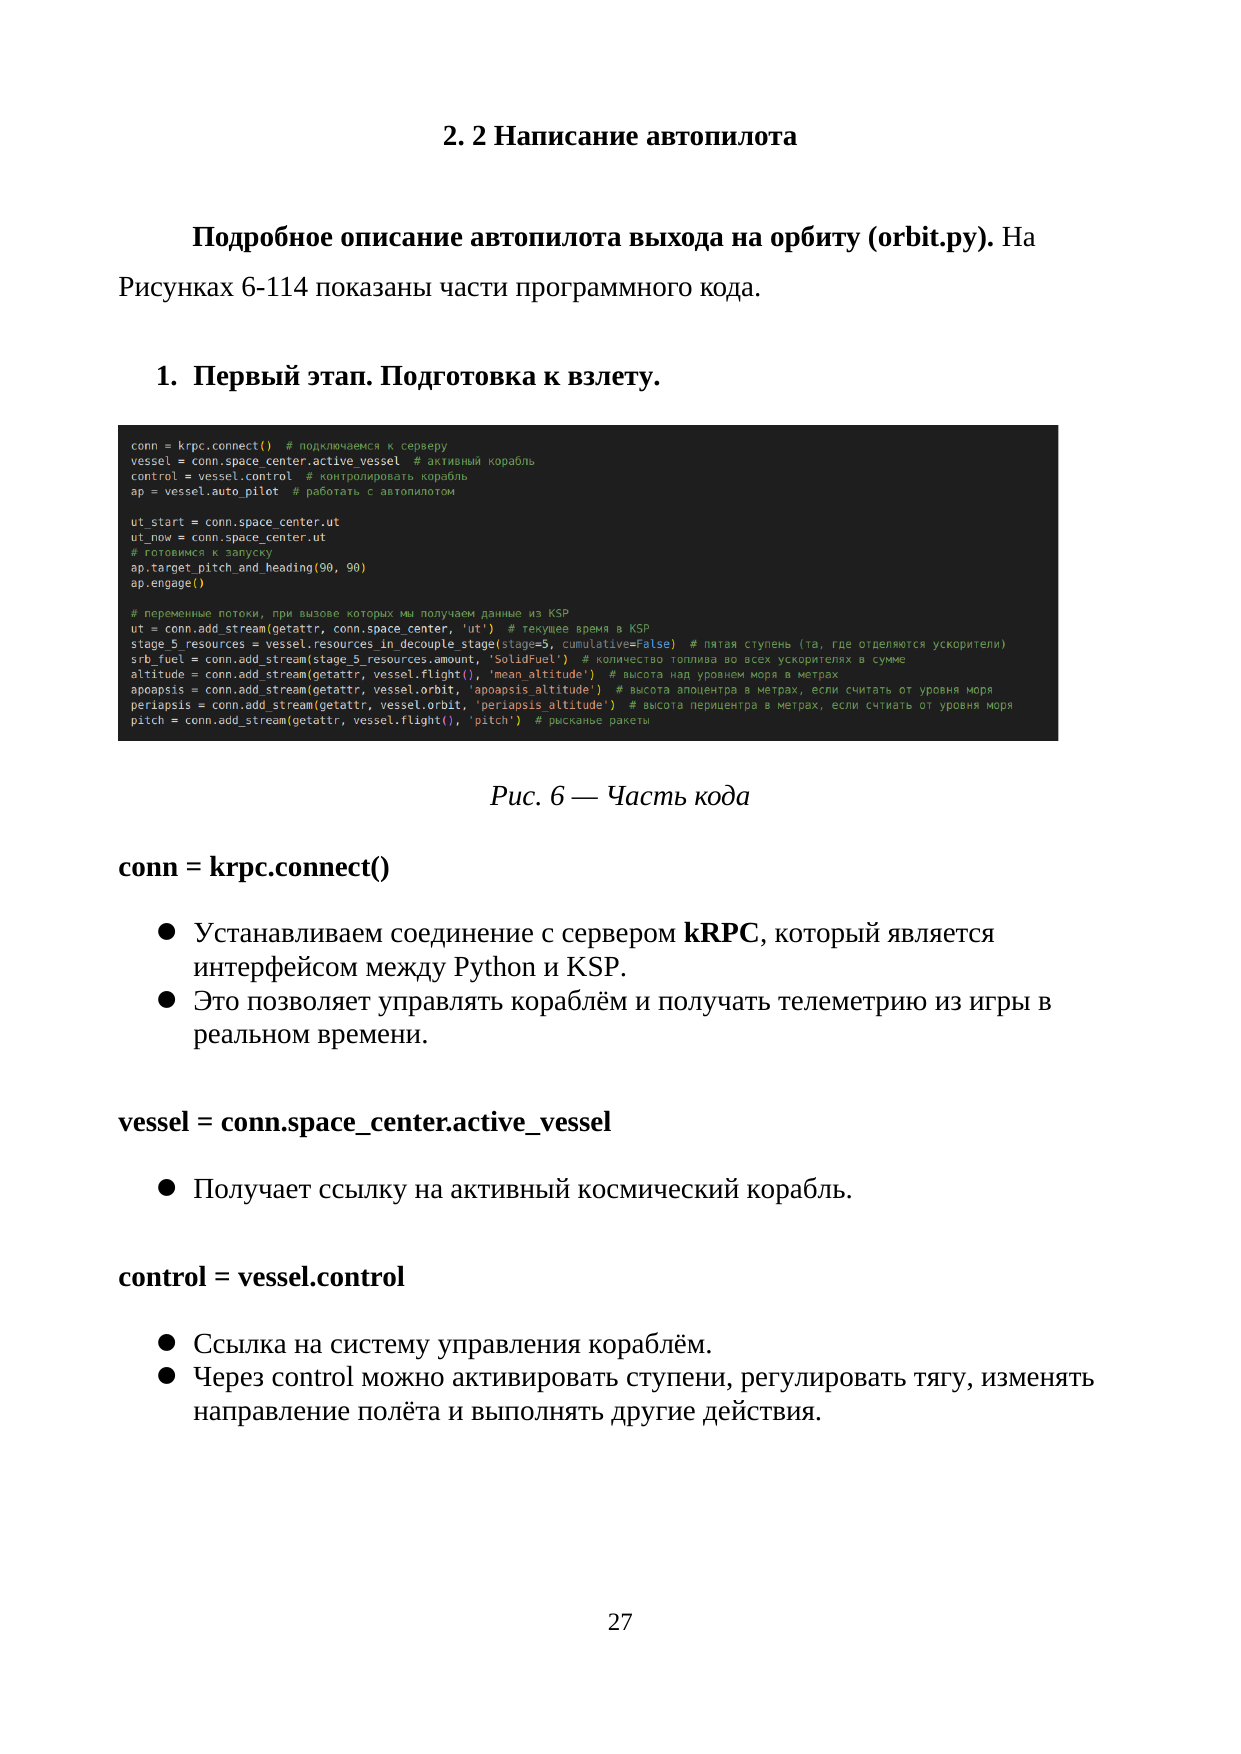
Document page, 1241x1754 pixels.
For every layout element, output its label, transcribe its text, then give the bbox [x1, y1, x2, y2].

list Устанавливаем соединение с сервером kRPC, который является интерфейсом между Python и KSP. [156, 916, 1122, 983]
text 2. 2 Написание автопилота [118, 118, 1122, 152]
list Это позволяет управлять кораблём и получать телеметрию из игры в реальном времени. [156, 983, 1122, 1050]
subtitle conn = krpc.connect() [118, 849, 1122, 882]
subtitle vessel = conn.space_center.active_vessel [118, 1104, 1122, 1138]
list Ссылка на систему управления кораблём. [156, 1326, 1122, 1359]
subtitle control = vessel.control [118, 1259, 1122, 1292]
text Подробное описание автопилота выхода на орбиту (orbit.py). На Рисунках 6-114 показаны части программного кода. [118, 219, 1122, 303]
subtitle Рис. 6 — Часть кода [118, 778, 1122, 811]
picture [118, 425, 1059, 741]
list Через control можно активировать ступени, регулировать тягу, изменять направление полёта и выполнять другие действия. [156, 1359, 1122, 1427]
list Первый этап. Подготовка к взлету. [156, 358, 1122, 391]
list Получает ссылку на активный космический корабль. [156, 1171, 1122, 1205]
